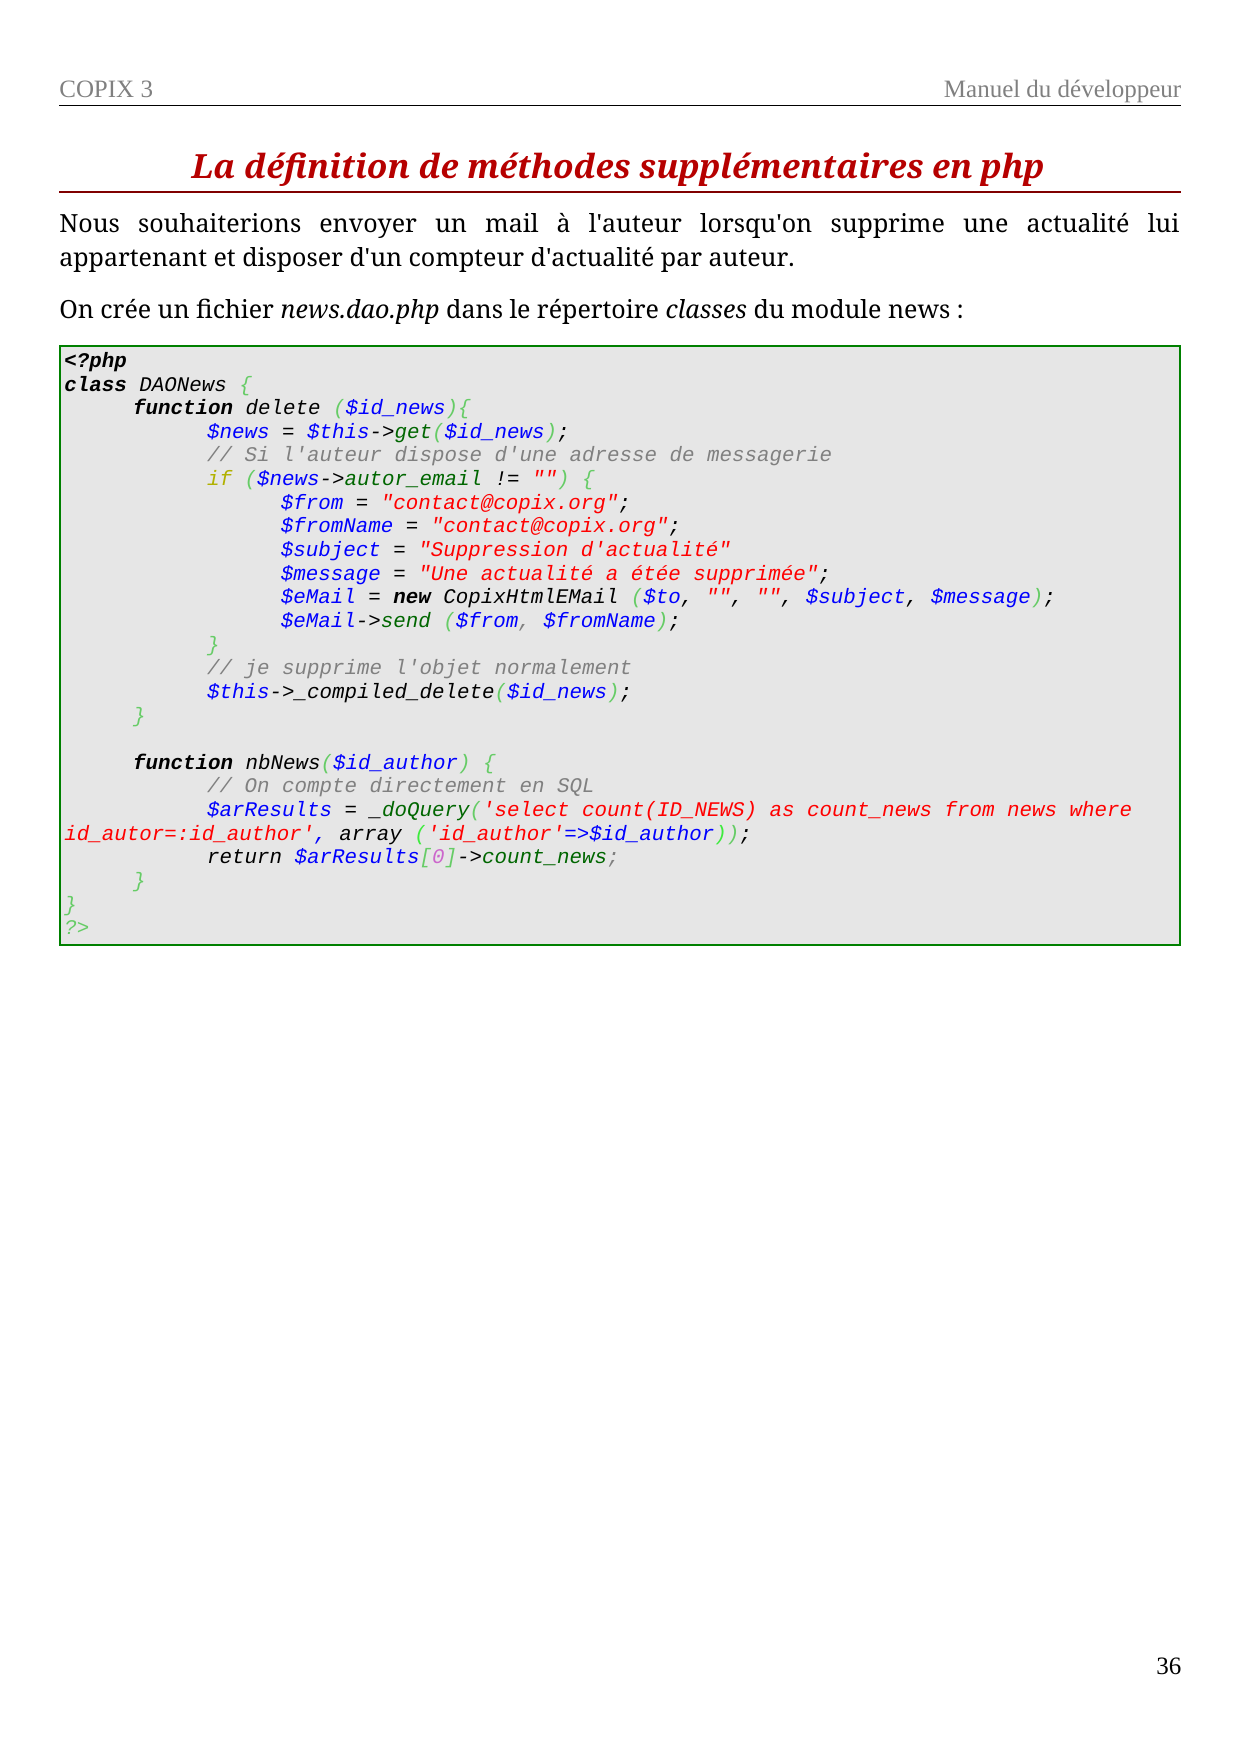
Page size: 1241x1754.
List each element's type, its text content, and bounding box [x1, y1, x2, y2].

text } [61, 865, 1179, 889]
text $news = $this->get($id_news); [61, 416, 1179, 439]
text } [61, 699, 1179, 723]
text class DAONews { [61, 368, 1179, 392]
text $arResults = _doQuery('select count(ID_NEWS) as count_news from news where id_autor=:id_author', array ('id_author'=>$id_author)); [61, 794, 1179, 841]
text $subject = "Suppression d'actualité" [61, 534, 1179, 558]
text ?> [61, 912, 1179, 944]
text } [61, 889, 1179, 912]
text if ($news->autor_email != "") { [61, 463, 1179, 487]
text function nbNews($id_author) { [61, 747, 1179, 771]
text // je supprime l'objet normalement [61, 652, 1179, 676]
text $eMail->send ($from, $fromName); [61, 605, 1179, 629]
text // On compte directement en SQL [61, 771, 1179, 794]
text return $arResults[0]->count_news; [61, 841, 1179, 865]
text $from = "contact@copix.org"; [61, 487, 1179, 510]
text } [61, 629, 1179, 652]
text $eMail = new CopixHtmlEMail ($to, "", "", $subject, $message); [61, 581, 1179, 605]
text // Si l'auteur dispose d'une adresse de messagerie [61, 439, 1179, 463]
text function delete ($id_news){ [61, 392, 1179, 416]
text $fromName = "contact@copix.org"; [61, 510, 1179, 534]
subtitle La définition de méthodes supplémentaires en php [59, 143, 1181, 191]
text $message = "Une actualité a étée supprimée"; [61, 558, 1179, 581]
text On crée un fichier news.dao.php dans le répertoire classes du module news : [59, 292, 1181, 326]
text $this->_compiled_delete($id_news); [61, 676, 1179, 699]
text Nous souhaiterions envoyer un mail à l'auteur lorsqu'on supprime une actualité lui appartenant et disposer d'un compteur d'actualité par auteur. [59, 205, 1181, 273]
text <?php [61, 347, 1179, 368]
